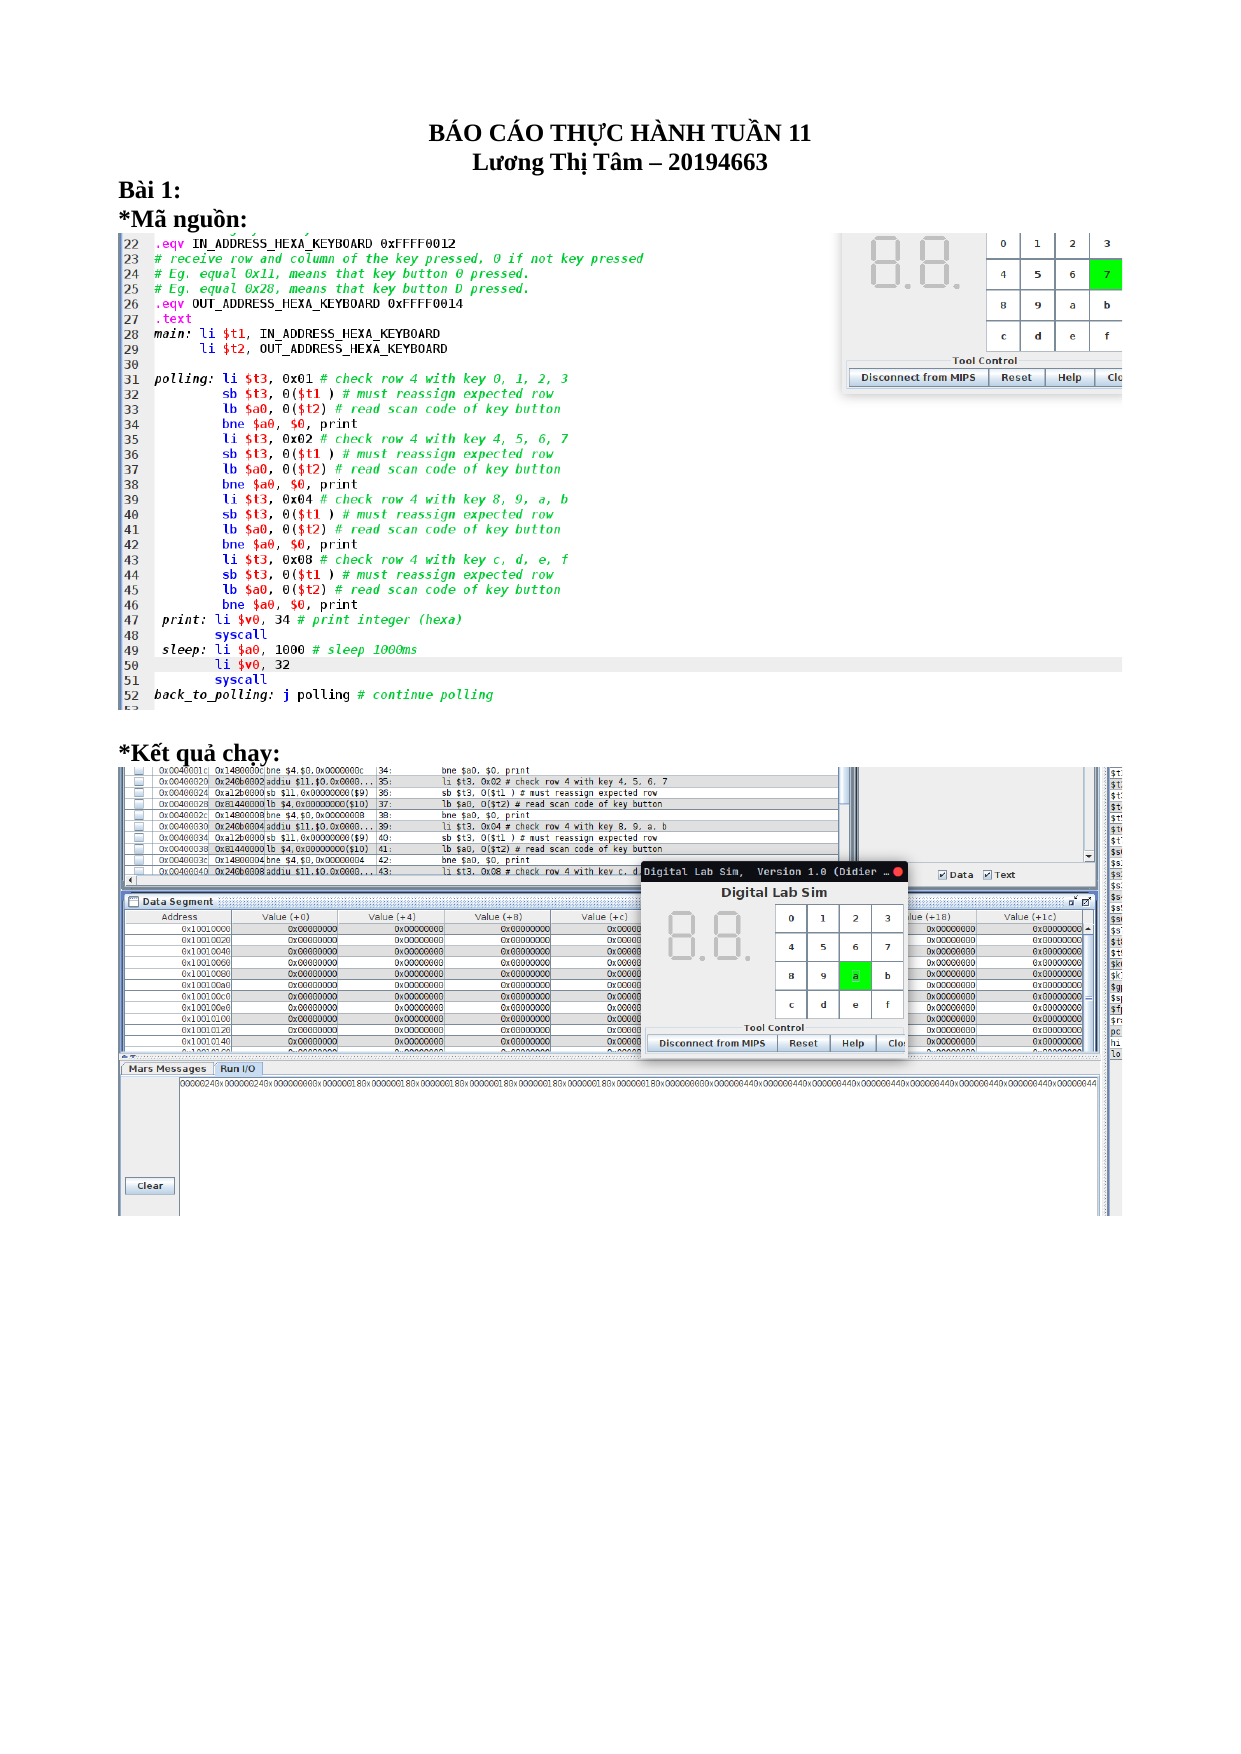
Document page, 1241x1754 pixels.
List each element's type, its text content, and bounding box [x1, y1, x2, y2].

text Bài 1: [118, 176, 1122, 204]
text *Mã nguồn: [118, 204, 1122, 233]
picture [118, 767, 1123, 1216]
text Lương Thị Tâm – 20194663 [118, 147, 1122, 176]
text BÁO CÁO THỰC HÀNH TUẦN 11 [118, 118, 1122, 147]
picture [118, 233, 1123, 710]
text *Kết quả chạy: [118, 738, 1122, 767]
